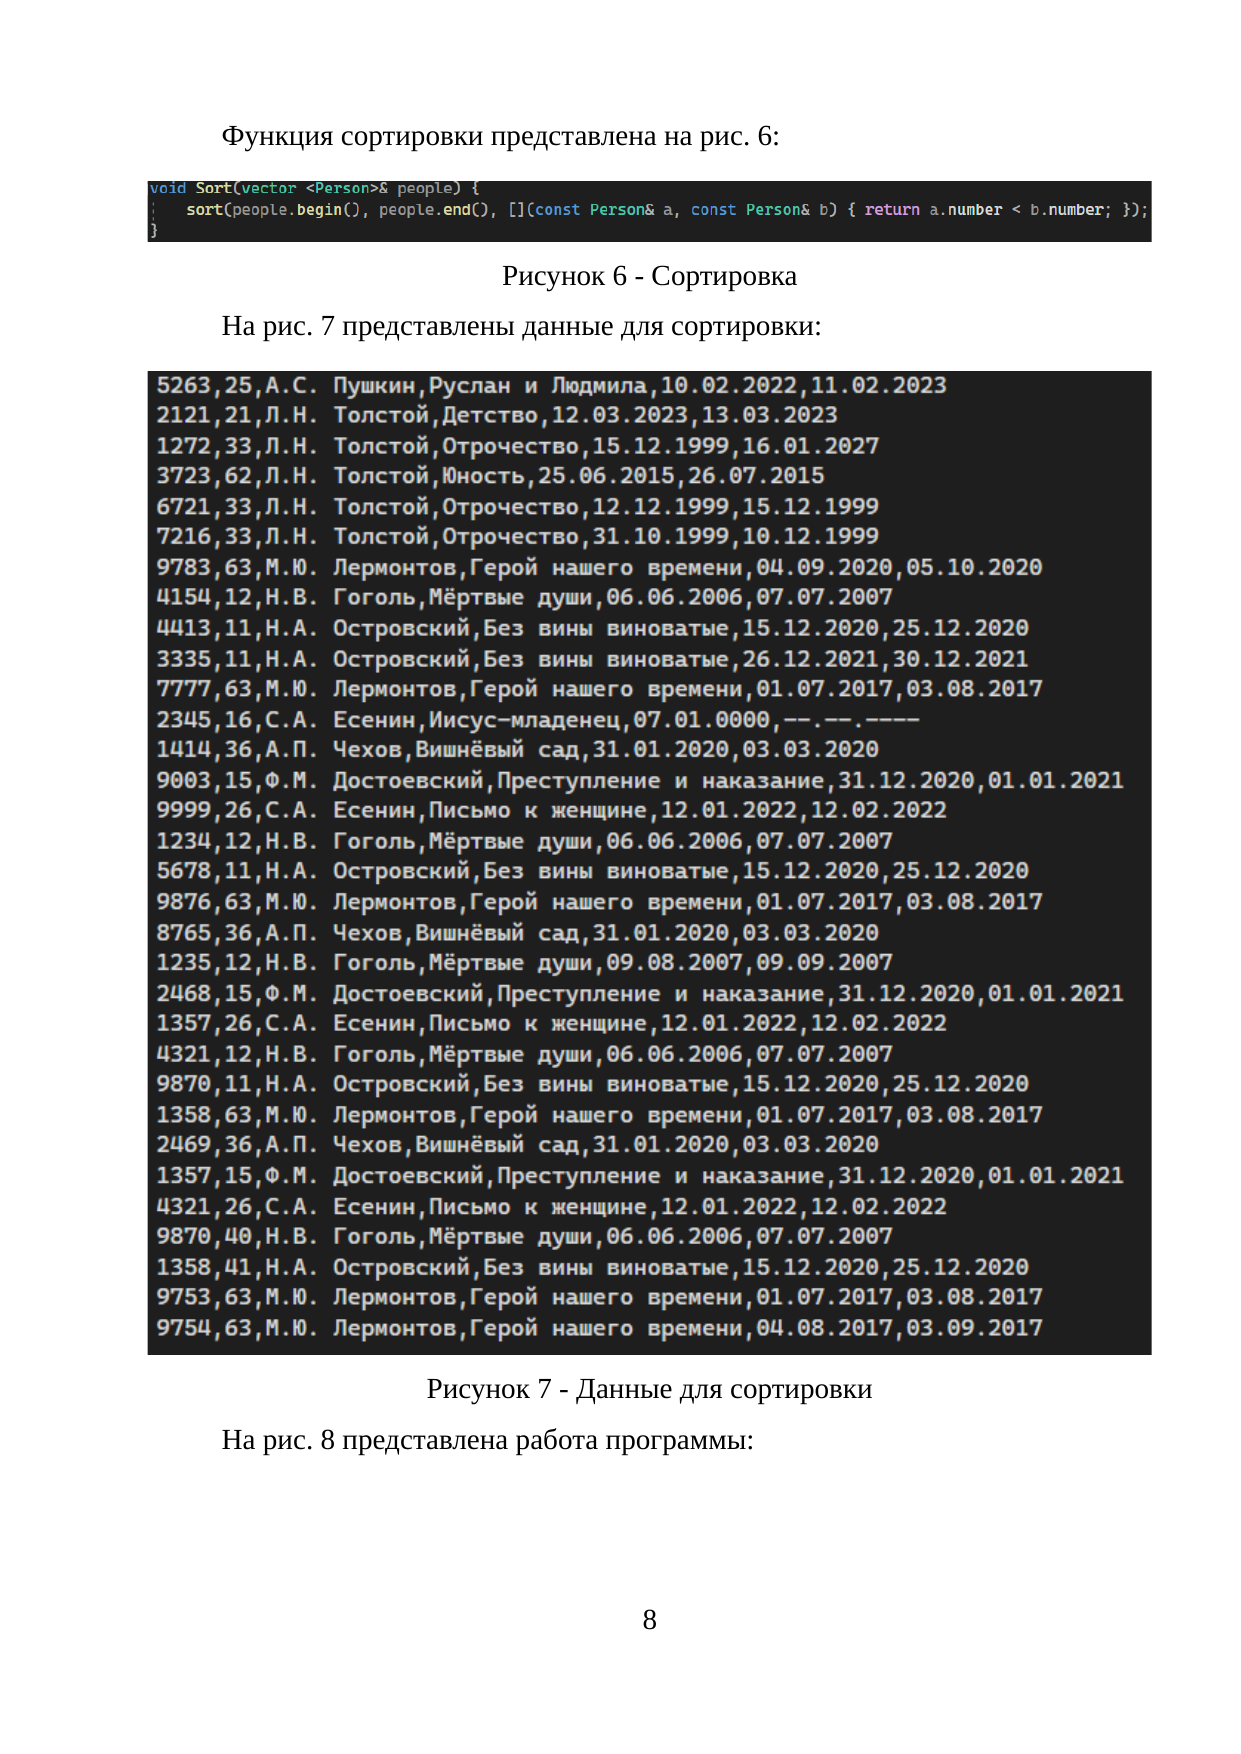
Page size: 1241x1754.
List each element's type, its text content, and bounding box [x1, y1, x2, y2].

text Рисунок 6 - Сортировка [148, 242, 1152, 292]
picture [147, 181, 1152, 242]
text Рисунок 7 - Данные для сортировки [148, 1355, 1152, 1405]
picture [147, 371, 1152, 1355]
text На рис. 7 представлены данные для сортировки: [148, 308, 1152, 342]
text Функция сортировки представлена на рис. 6: [148, 118, 1152, 152]
text На рис. 8 представлена работа программы: [148, 1422, 1152, 1455]
